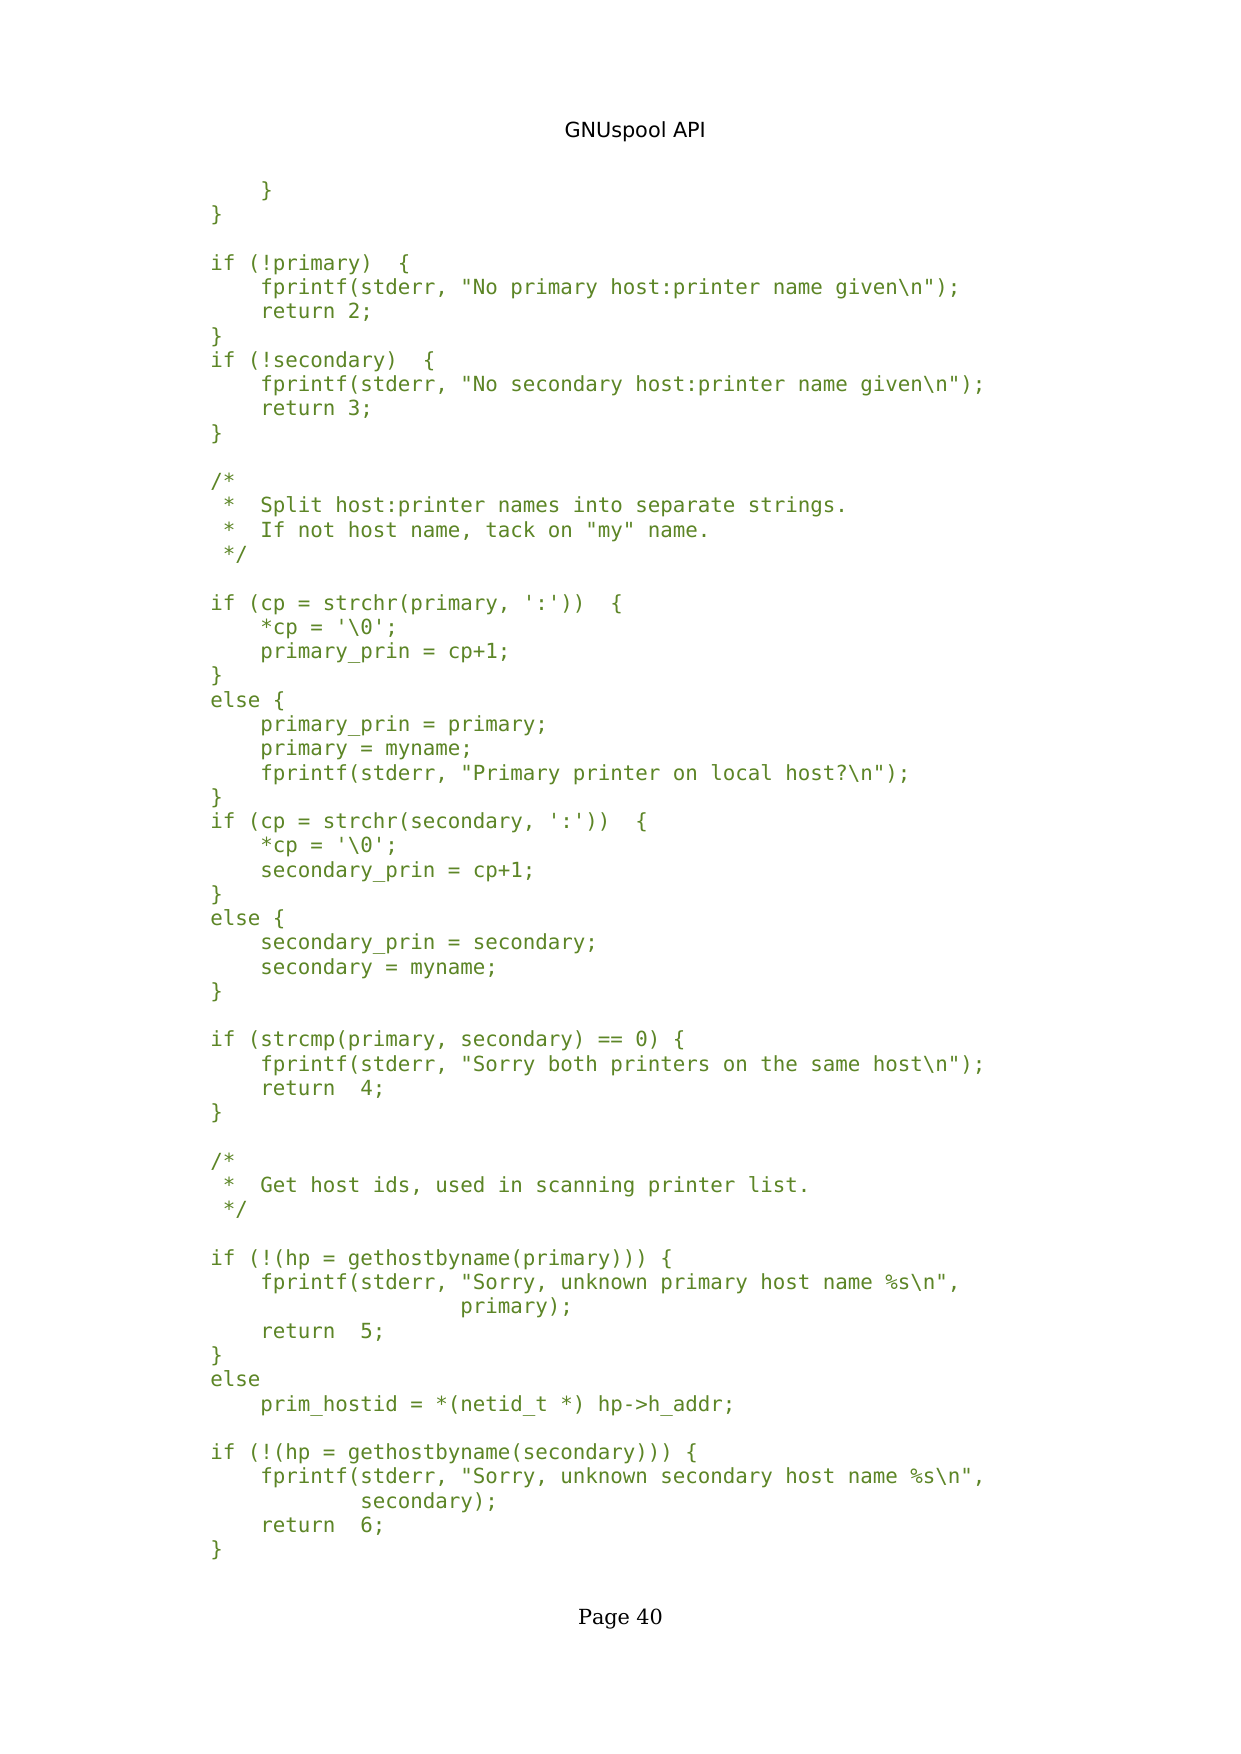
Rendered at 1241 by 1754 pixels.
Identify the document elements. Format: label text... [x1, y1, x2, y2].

text } [148, 421, 1122, 445]
text else { [148, 906, 1122, 931]
text fprintf(stderr, "Sorry, unknown secondary host name %s\n", [148, 1464, 1122, 1489]
text *cp = '\0'; [148, 615, 1122, 639]
text secondary_prin = cp+1; [148, 858, 1122, 882]
text } [148, 324, 1122, 348]
text if (cp = strchr(primary, ':')) { [148, 591, 1122, 615]
text else { [148, 688, 1122, 712]
text } [148, 979, 1122, 1003]
text fprintf(stderr, "Sorry both printers on the same host\n"); [148, 1052, 1122, 1076]
text if (!(hp = gethostbyname(primary))) { [148, 1246, 1122, 1270]
text * Split host:printer names into separate strings. [148, 494, 1122, 518]
text } [148, 202, 1122, 227]
text return 6; [148, 1513, 1122, 1537]
text secondary); [148, 1489, 1122, 1513]
text prim_hostid = *(netid_t *) hp->h_addr; [148, 1392, 1122, 1416]
text } [148, 178, 1122, 202]
text secondary = myname; [148, 955, 1122, 979]
text if (!(hp = gethostbyname(secondary))) { [148, 1440, 1122, 1464]
text fprintf(stderr, "No primary host:printer name given\n"); [148, 275, 1122, 299]
text fprintf(stderr, "No secondary host:printer name given\n"); [148, 372, 1122, 397]
text fprintf(stderr, "Sorry, unknown primary host name %s\n", [148, 1270, 1122, 1294]
text if (!secondary) { [148, 348, 1122, 372]
text * Get host ids, used in scanning printer list. [148, 1173, 1122, 1197]
text } [148, 785, 1122, 809]
text } [148, 1537, 1122, 1562]
text else [148, 1367, 1122, 1392]
text return 3; [148, 397, 1122, 421]
text */ [148, 1197, 1122, 1222]
text return 5; [148, 1319, 1122, 1343]
text secondary_prin = secondary; [148, 931, 1122, 955]
text primary = myname; [148, 736, 1122, 761]
text primary_prin = cp+1; [148, 639, 1122, 663]
text if (cp = strchr(secondary, ':')) { [148, 809, 1122, 833]
text /* [148, 469, 1122, 494]
text *cp = '\0'; [148, 833, 1122, 858]
text } [148, 663, 1122, 688]
text } [148, 1343, 1122, 1367]
text } [148, 882, 1122, 906]
text fprintf(stderr, "Primary printer on local host?\n"); [148, 761, 1122, 785]
text return 2; [148, 299, 1122, 324]
text if (strcmp(primary, secondary) == 0) { [148, 1028, 1122, 1052]
text primary); [148, 1294, 1122, 1319]
text return 4; [148, 1076, 1122, 1100]
text if (!primary) { [148, 251, 1122, 275]
text /* [148, 1149, 1122, 1173]
text * If not host name, tack on "my" name. [148, 518, 1122, 542]
text */ [148, 542, 1122, 566]
text } [148, 1100, 1122, 1125]
text primary_prin = primary; [148, 712, 1122, 736]
